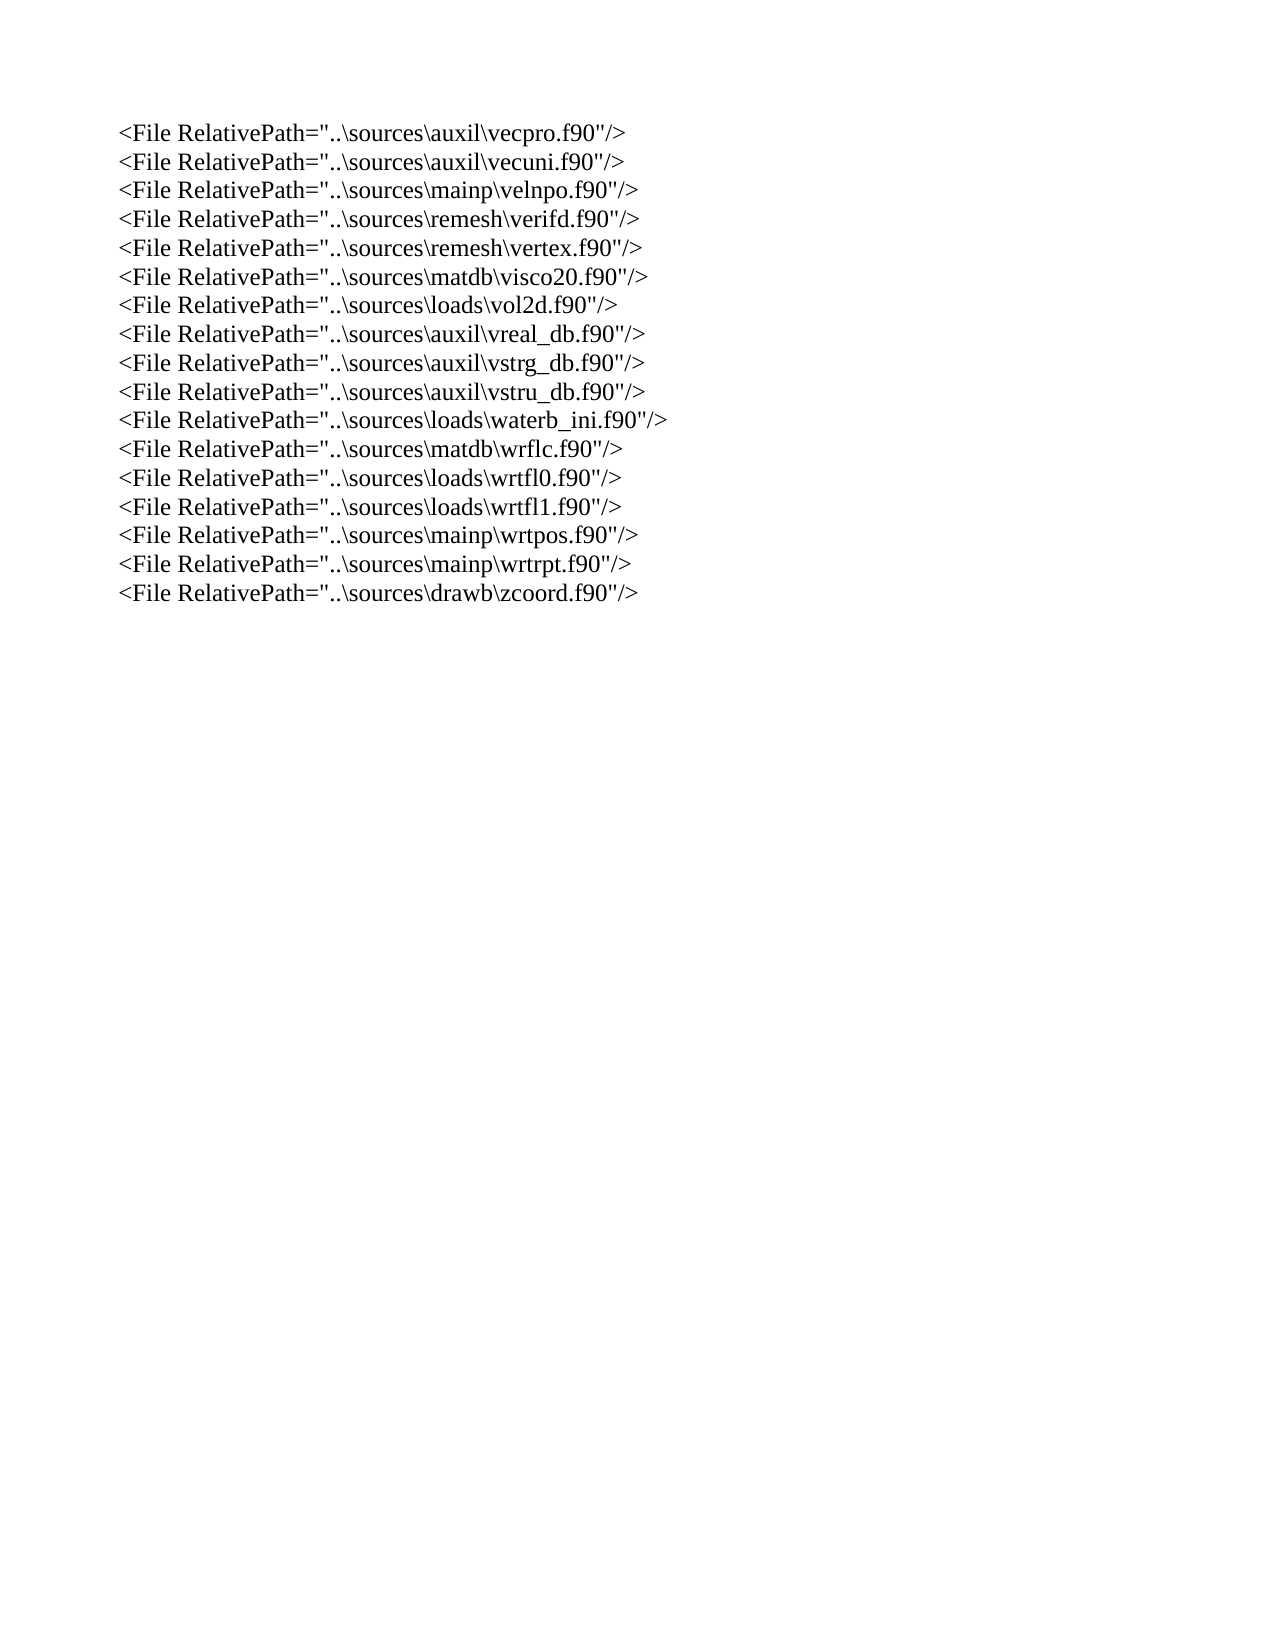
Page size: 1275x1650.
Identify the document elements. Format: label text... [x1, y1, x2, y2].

text <File RelativePath="..\sources\matdb\visco20.f90"/> [118, 262, 1157, 291]
text <File RelativePath="..\sources\auxil\vecuni.f90"/> [118, 147, 1157, 176]
text <File RelativePath="..\sources\auxil\vecpro.f90"/> [118, 118, 1157, 147]
text <File RelativePath="..\sources\loads\waterb_ini.f90"/> [118, 406, 1157, 434]
text <File RelativePath="..\sources\drawb\zcoord.f90"/> [118, 578, 1157, 607]
text <File RelativePath="..\sources\mainp\velnpo.f90"/> [118, 176, 1157, 204]
text <File RelativePath="..\sources\loads\wrtfl1.f90"/> [118, 492, 1157, 521]
text <File RelativePath="..\sources\loads\wrtfl0.f90"/> [118, 463, 1157, 492]
text <File RelativePath="..\sources\remesh\vertex.f90"/> [118, 233, 1157, 262]
text <File RelativePath="..\sources\auxil\vstrg_db.f90"/> [118, 348, 1157, 377]
text <File RelativePath="..\sources\matdb\wrflc.f90"/> [118, 434, 1157, 463]
text <File RelativePath="..\sources\auxil\vstru_db.f90"/> [118, 377, 1157, 406]
text <File RelativePath="..\sources\mainp\wrtrpt.f90"/> [118, 549, 1157, 578]
text <File RelativePath="..\sources\remesh\verifd.f90"/> [118, 204, 1157, 233]
text <File RelativePath="..\sources\auxil\vreal_db.f90"/> [118, 319, 1157, 348]
text <File RelativePath="..\sources\mainp\wrtpos.f90"/> [118, 521, 1157, 549]
text <File RelativePath="..\sources\loads\vol2d.f90"/> [118, 291, 1157, 319]
